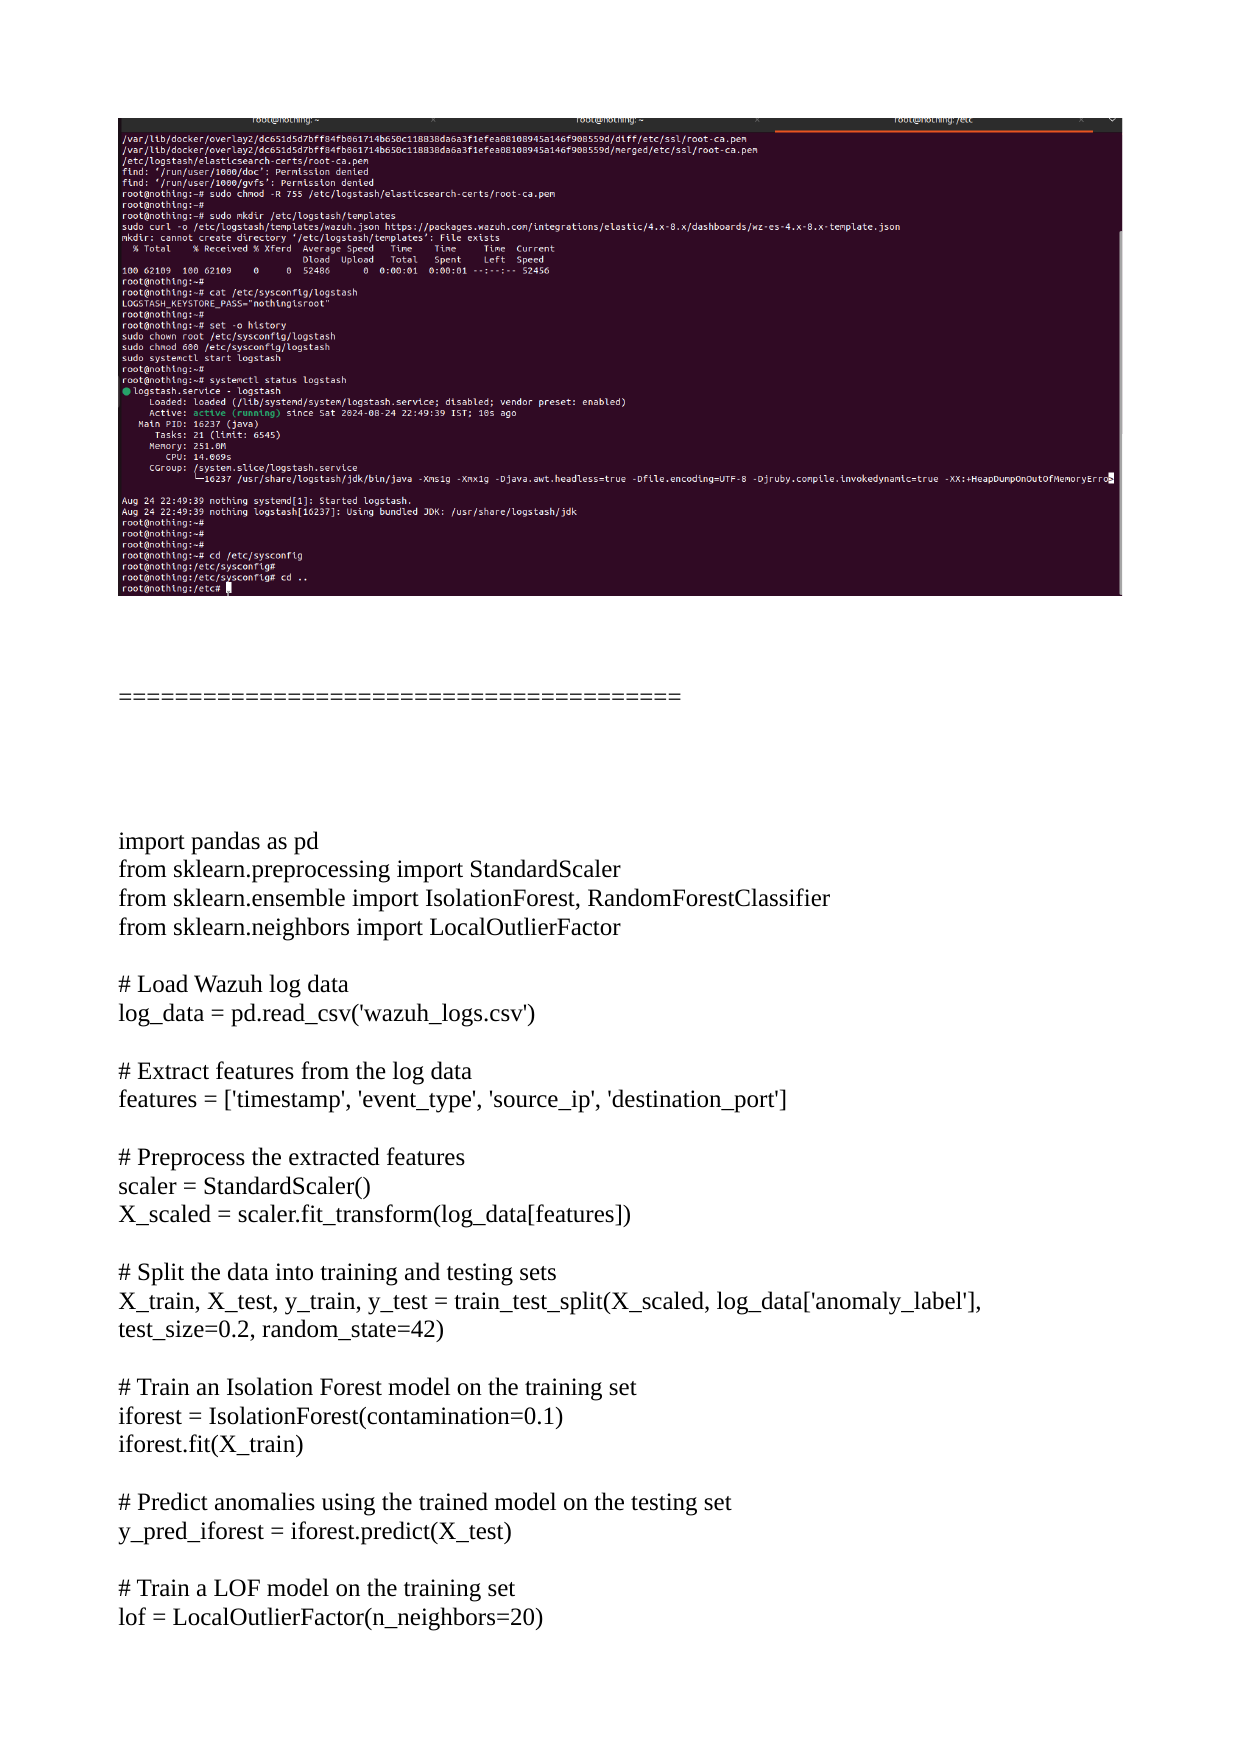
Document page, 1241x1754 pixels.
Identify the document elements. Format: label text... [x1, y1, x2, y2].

text from sklearn.neighbors import LocalOutlierFactor [118, 912, 1122, 941]
text lof = LocalOutlierFactor(n_neighbors=20) [118, 1602, 1122, 1631]
text y_pred_iforest = iforest.predict(X_test) [118, 1516, 1122, 1544]
text from sklearn.preprocessing import StandardScaler [118, 854, 1122, 883]
text # Train an Isolation Forest model on the training set [118, 1372, 1122, 1401]
text # Train a LOF model on the training set [118, 1573, 1122, 1602]
text iforest.fit(X_train) [118, 1429, 1122, 1458]
text # Load Wazuh log data [118, 969, 1122, 998]
text features = ['timestamp', 'event_type', 'source_ip', 'destination_port'] [118, 1084, 1122, 1113]
text log_data = pd.read_csv('wazuh_logs.csv') [118, 998, 1122, 1027]
text # Split the data into training and testing sets [118, 1257, 1122, 1286]
text from sklearn.ensemble import IsolationForest, RandomForestClassifier [118, 883, 1122, 912]
text ======================================== [118, 682, 1122, 711]
text # Preprocess the extracted features [118, 1142, 1122, 1171]
text import pandas as pd [118, 826, 1122, 854]
picture [118, 118, 1123, 596]
text X_scaled = scaler.fit_transform(log_data[features]) [118, 1199, 1122, 1228]
text iforest = IsolationForest(contamination=0.1) [118, 1401, 1122, 1429]
text # Predict anomalies using the trained model on the testing set [118, 1487, 1122, 1516]
text X_train, X_test, y_train, y_test = train_test_split(X_scaled, log_data['anomaly_label'], [118, 1286, 1122, 1314]
text # Extract features from the log data [118, 1056, 1122, 1084]
text scaler = StandardScaler() [118, 1171, 1122, 1199]
text test_size=0.2, random_state=42) [118, 1314, 1122, 1343]
